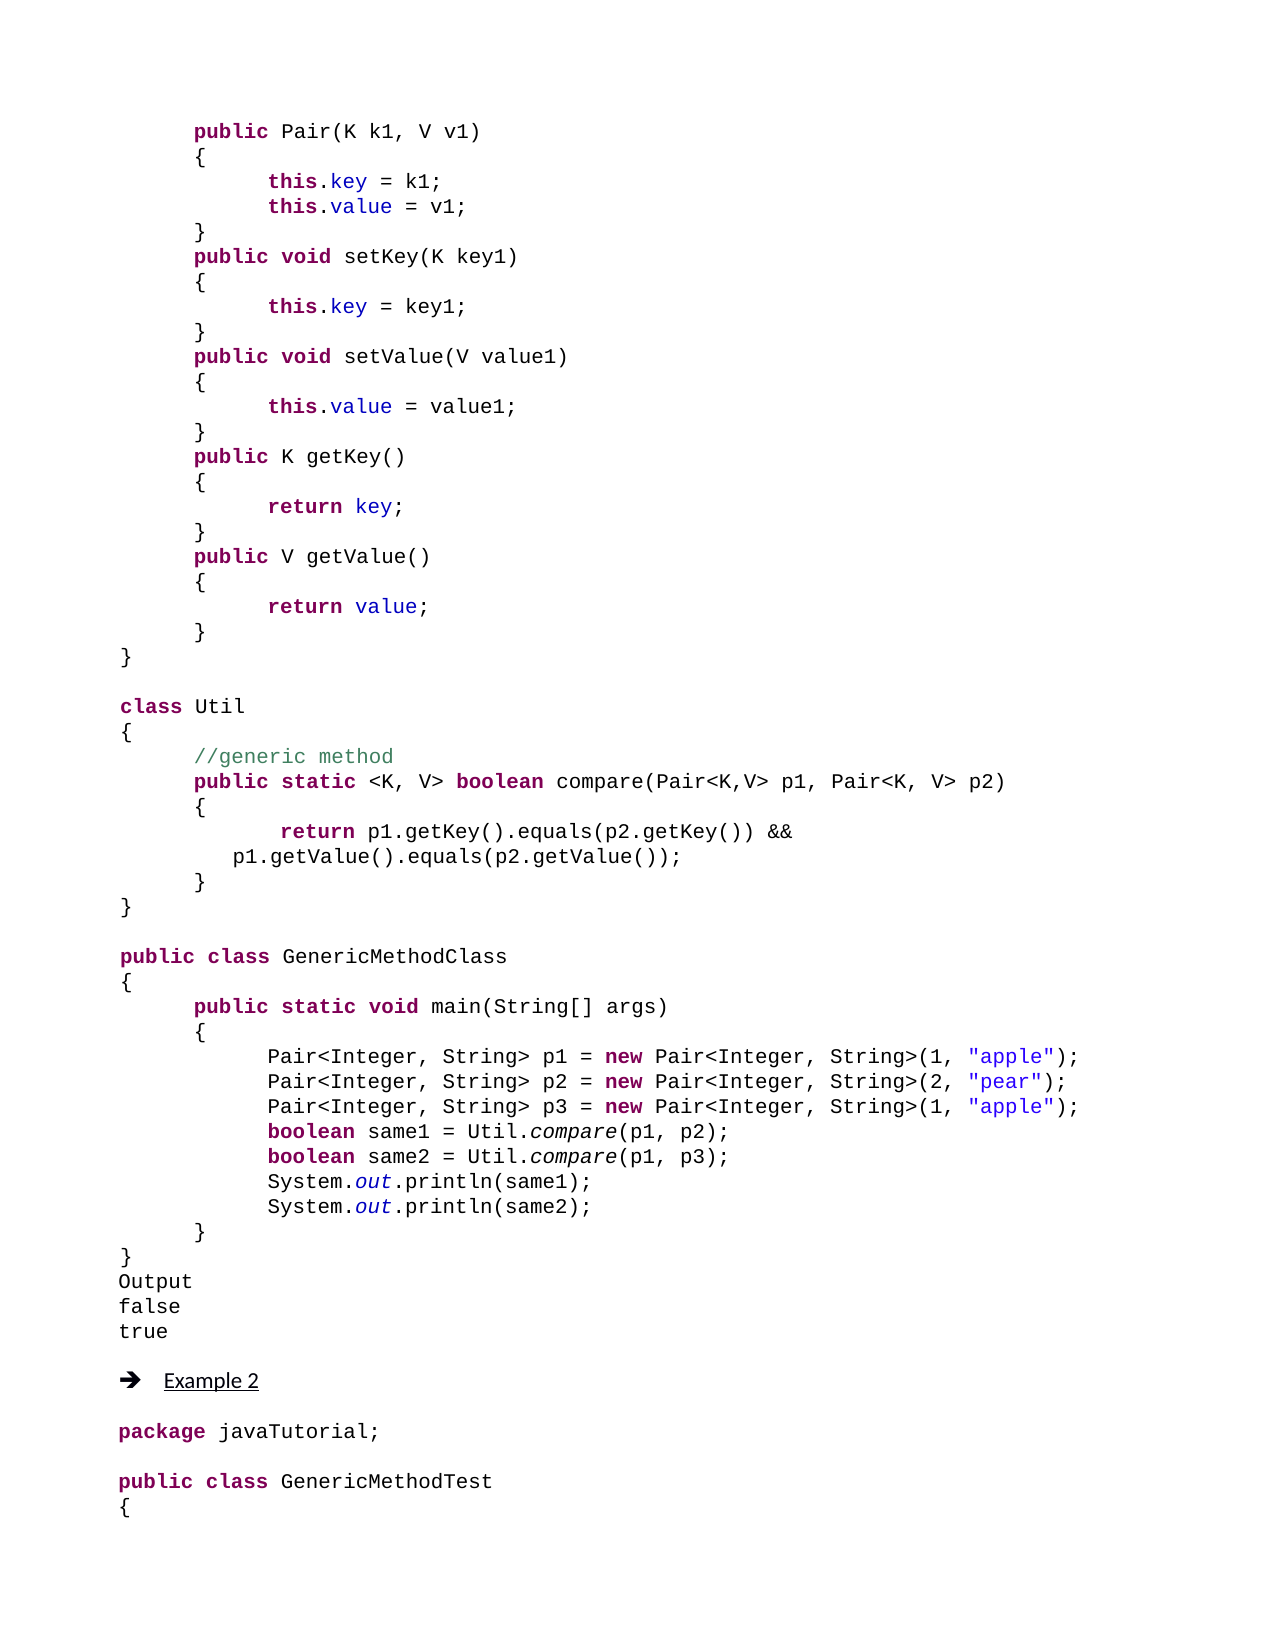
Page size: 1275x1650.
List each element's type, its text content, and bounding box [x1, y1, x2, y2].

text public void setValue(V value1) [120, 343, 1157, 368]
text } [120, 893, 1157, 918]
text //generic method [120, 743, 1157, 768]
text } [120, 218, 1157, 243]
text Pair<Integer, String> p1 = new Pair<Integer, String>(1, "apple"); [120, 1043, 1157, 1068]
text { [120, 1018, 1157, 1043]
text } [120, 868, 1157, 893]
text Output [118, 1268, 1157, 1293]
text this.value = value1; [120, 393, 1157, 418]
text System.out.println(same1); [120, 1168, 1157, 1193]
text Pair<Integer, String> p2 = new Pair<Integer, String>(2, "pear"); [120, 1068, 1157, 1093]
text public void setKey(K key1) [120, 243, 1157, 268]
text { [120, 368, 1157, 393]
text { [120, 268, 1157, 293]
text } [120, 318, 1157, 343]
text Pair<Integer, String> p3 = new Pair<Integer, String>(1, "apple"); [120, 1093, 1157, 1118]
text } [120, 618, 1157, 643]
text return p1.getKey().equals(p2.getKey()) && [120, 818, 1157, 843]
text p1.getValue().equals(p2.getValue()); [120, 843, 1157, 868]
text } [120, 1218, 1157, 1243]
text } [120, 418, 1157, 443]
text return value; [120, 593, 1157, 618]
text { [120, 468, 1157, 493]
text { [120, 968, 1157, 993]
text { [120, 793, 1157, 818]
text class Util [120, 693, 1157, 718]
text } [120, 1243, 1157, 1268]
text System.out.println(same2); [120, 1193, 1157, 1218]
text } [120, 643, 1157, 668]
list Example 2 [118, 1368, 1157, 1393]
text public static <K, V> boolean compare(Pair<K,V> p1, Pair<K, V> p2) [120, 768, 1157, 793]
text { [120, 568, 1157, 593]
text return key; [120, 493, 1157, 518]
text boolean same1 = Util.compare(p1, p2); [120, 1118, 1157, 1143]
text this.value = v1; [120, 193, 1157, 218]
text { [118, 1493, 1157, 1518]
text } [120, 518, 1157, 543]
text public Pair(K k1, V v1) [120, 118, 1157, 143]
text public K getKey() [120, 443, 1157, 468]
text { [120, 143, 1157, 168]
text true [118, 1318, 1157, 1343]
text public V getValue() [120, 543, 1157, 568]
text package javaTutorial; [118, 1418, 1157, 1443]
text { [120, 718, 1157, 743]
text public class GenericMethodClass [120, 943, 1157, 968]
text false [118, 1293, 1157, 1318]
text public static void main(String[] args) [120, 993, 1157, 1018]
text boolean same2 = Util.compare(p1, p3); [120, 1143, 1157, 1168]
text this.key = key1; [120, 293, 1157, 318]
text public class GenericMethodTest [118, 1468, 1157, 1493]
text this.key = k1; [120, 168, 1157, 193]
